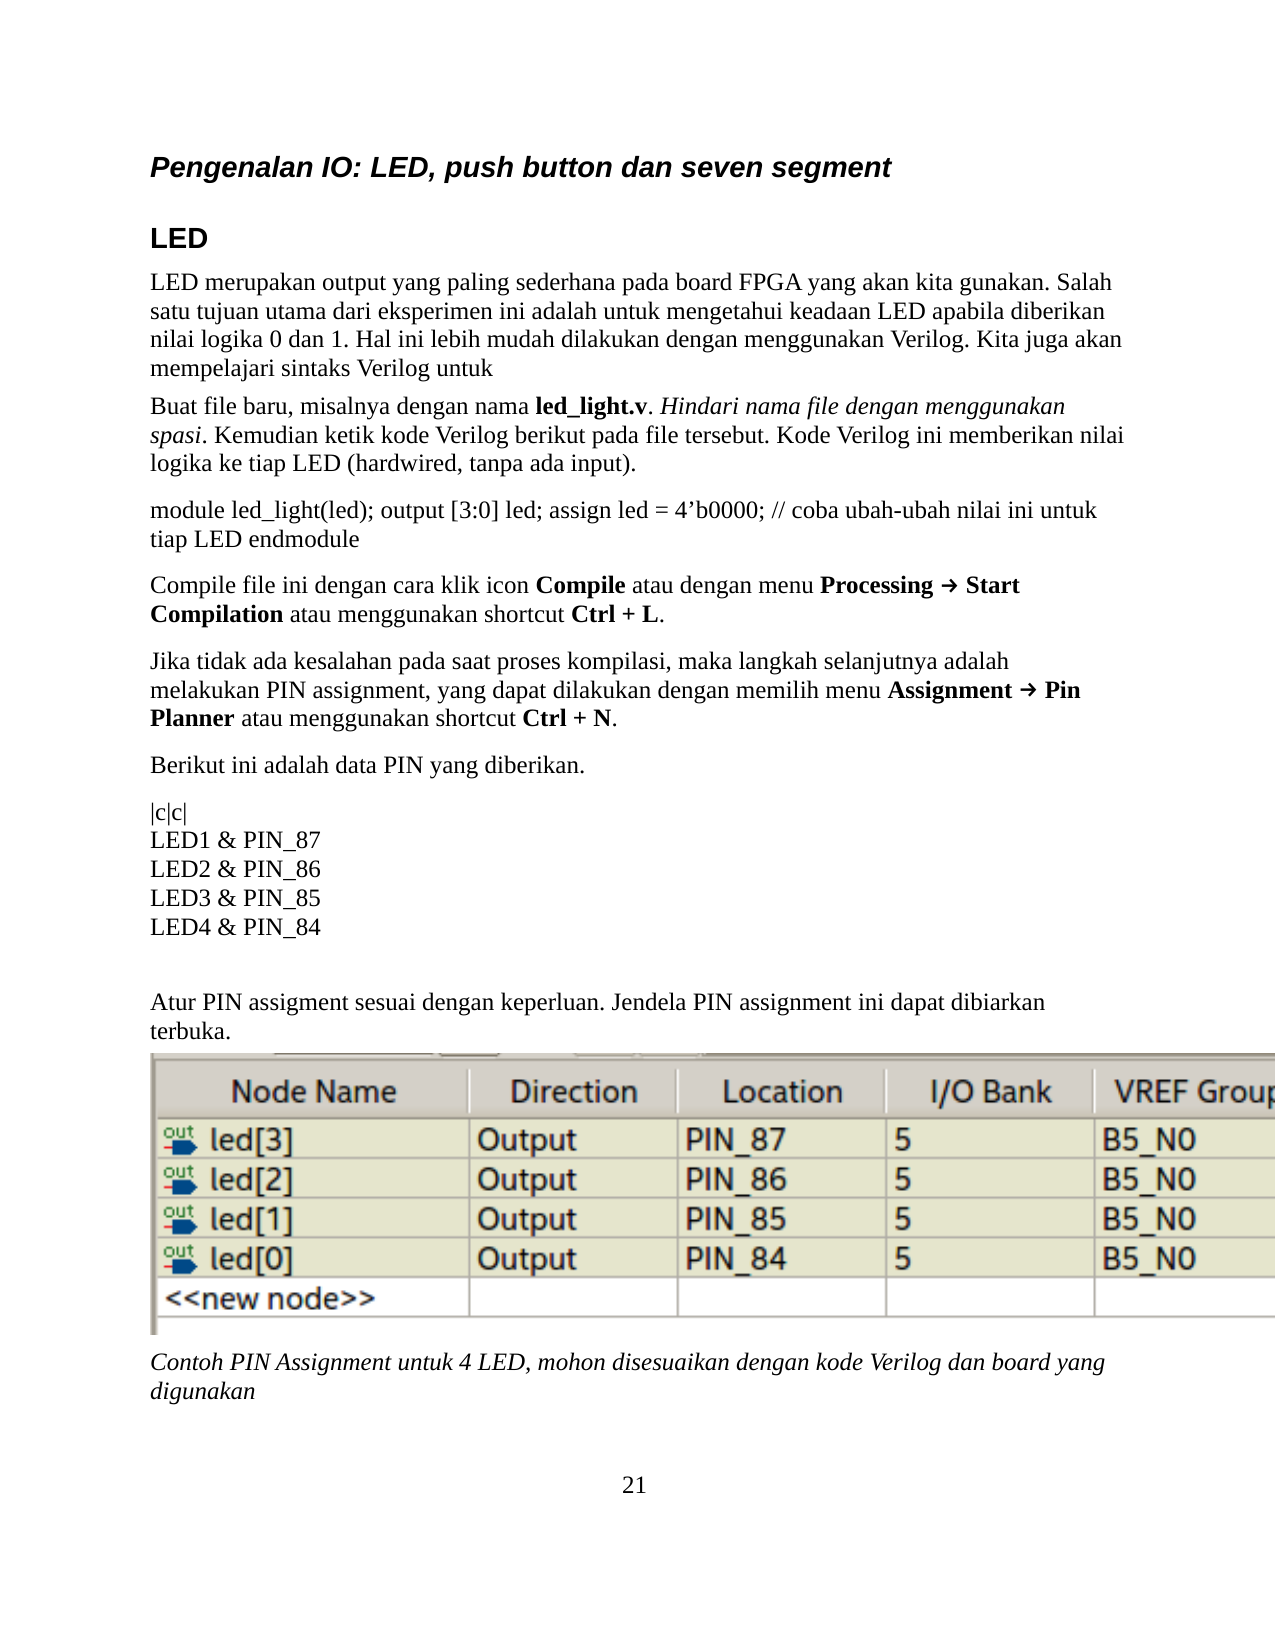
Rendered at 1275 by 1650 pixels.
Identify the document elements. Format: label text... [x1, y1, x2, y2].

text Buat file baru, misalnya dengan nama led_light.v. Hindari nama file dengan menggunakan spasi. Kemudian ketik kode Verilog berikut pada file tersebut. Kode Verilog ini memberikan nilai logika ke tiap LED (hardwired, tanpa ada input). [150, 391, 1125, 477]
text Compile file ini dengan cara klik icon Compile atau dengan menu Processing Start Compilation atau menggunakan shortcut Ctrl + L. [150, 571, 1125, 628]
text module led_light(led); output [3:0] led; assign led = 4’b0000; // coba ubah-ubah nilai ini untuk tiap LED endmodule [150, 495, 1125, 553]
text Jika tidak ada kesalahan pada saat proses kompilasi, maka langkah selanjutnya adalah melakukan PIN assignment, yang dapat dilakukan dengan memilih menu Assignment Pin Planner atau menggunakan shortcut Ctrl + N. [150, 646, 1125, 732]
text Contoh PIN Assignment untuk 4 LED, mohon disesuaikan dengan kode Verilog dan board yang digunakan [150, 1347, 1125, 1405]
text |c|c| LED1 & PIN_87 LED2 & PIN_86 LED3 & PIN_85 LED4 & PIN_84 [150, 797, 1125, 969]
subtitle LED [150, 221, 1125, 254]
subtitle Pengenalan IO: LED, push button dan seven segment [150, 150, 1125, 183]
text Atur PIN assigment sesuai dengan keperluan. Jendela PIN assignment ini dapat dibiarkan terbuka. [150, 987, 1125, 1045]
text Berikut ini adalah data PIN yang diberikan. [150, 750, 1125, 779]
picture [150, 1053, 1275, 1335]
text LED merupakan output yang paling sederhana pada board FPGA yang akan kita gunakan. Salah satu tujuan utama dari eksperimen ini adalah untuk mengetahui keadaan LED apabila diberikan nilai logika 0 dan 1. Hal ini lebih mudah dilakukan dengan menggunakan Verilog. Kita juga akan mempelajari sintaks Verilog untuk [150, 267, 1125, 382]
